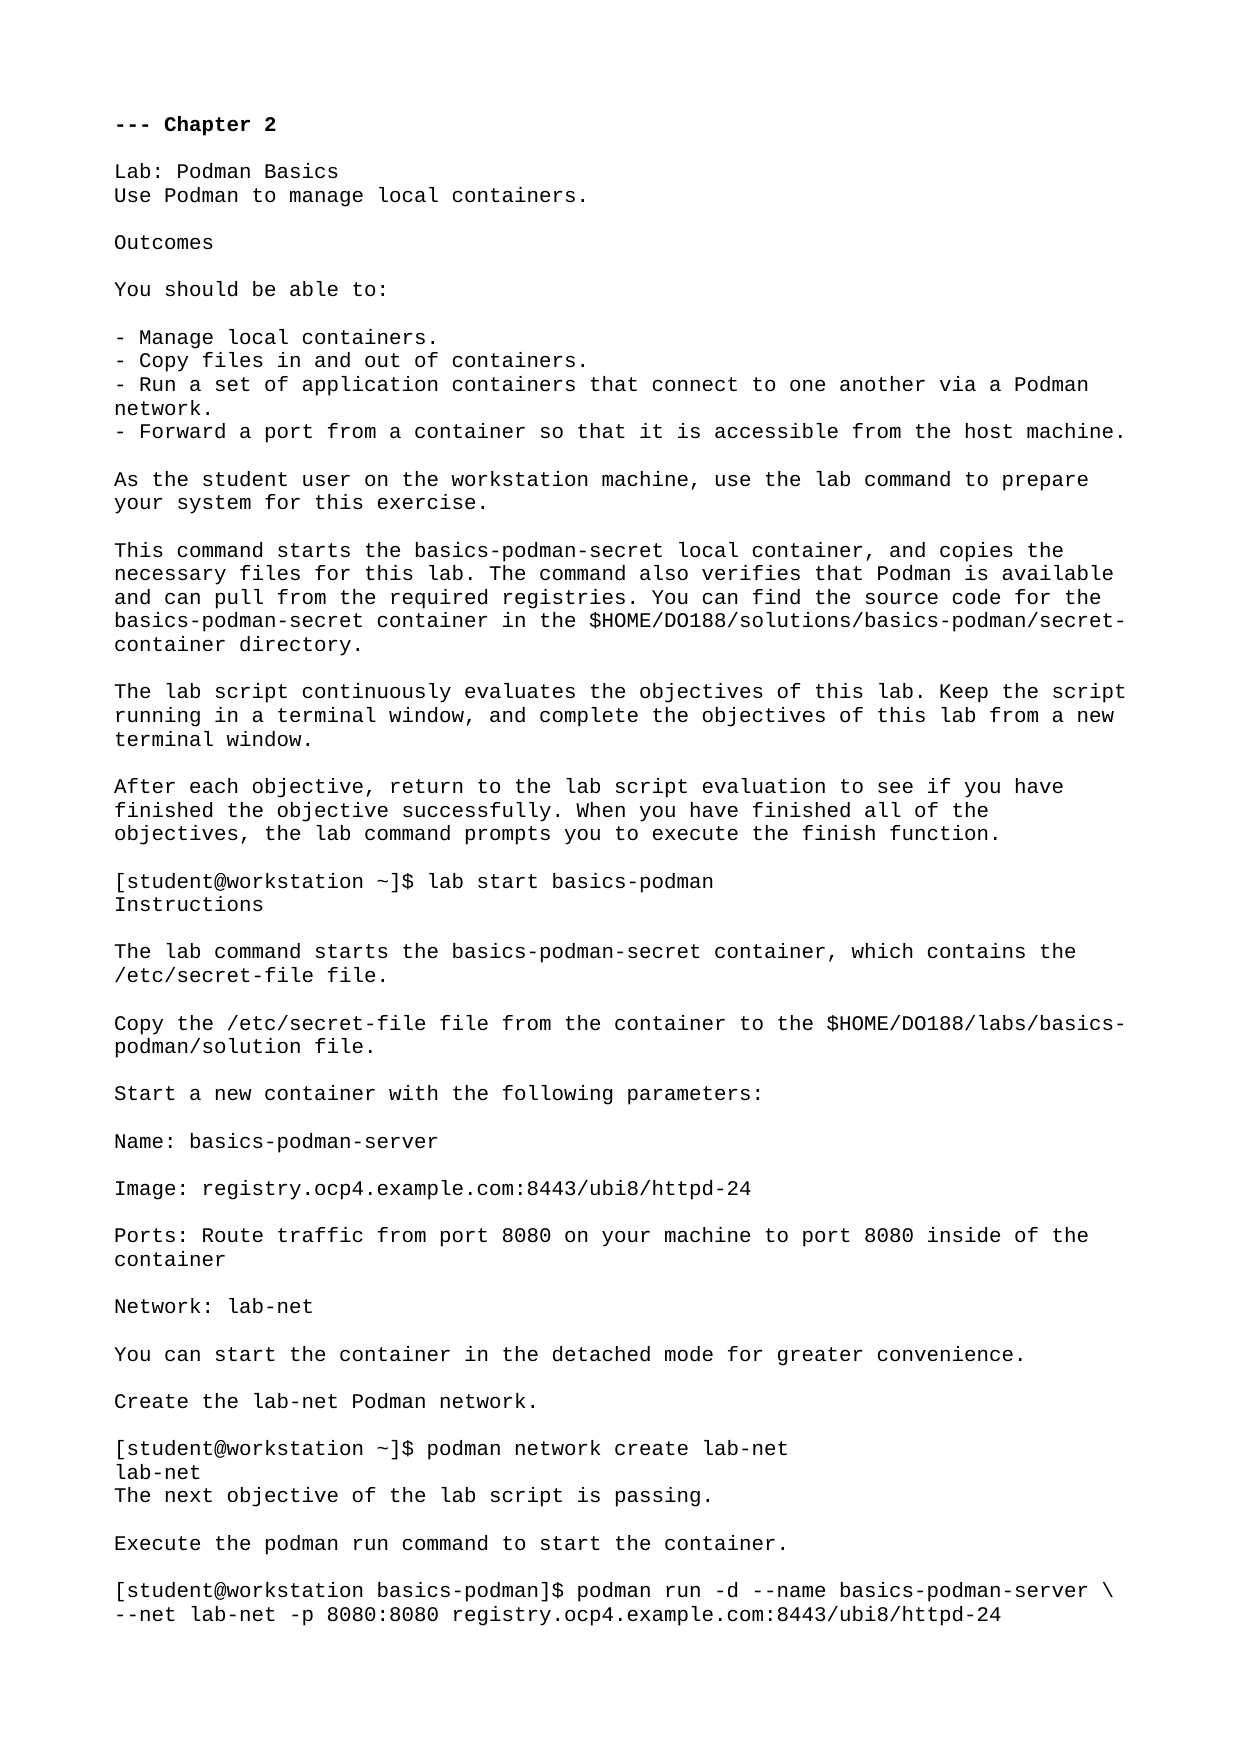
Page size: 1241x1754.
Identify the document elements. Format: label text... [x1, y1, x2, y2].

text --- Chapter 2 Lab: Podman Basics Use Podman to manage local containers. Outcomes You should be able to: - Manage local containers. - Copy files in and out of containers. - Run a set of application containers that connect to one another via a Podman network. - Forward a port from a container so that it is accessible from the host machine. As the student user on the workstation machine, use the lab command to prepare your system for this exercise. This command starts the basics-podman-secret local container, and copies the necessary files for this lab. The command also verifies that Podman is available and can pull from the required registries. You can find the source code for the basics-podman-secret container in the $HOME/DO188/solutions/basics-podman/secret-container directory. The lab script continuously evaluates the objectives of this lab. Keep the script running in a terminal window, and complete the objectives of this lab from a new terminal window. After each objective, return to the lab script evaluation to see if you have finished the objective successfully. When you have finished all of the objectives, the lab command prompts you to execute the finish function. [student@workstation ~]$ lab start basics-podman Instructions The lab command starts the basics-podman-secret container, which contains the /etc/secret-file file. Copy the /etc/secret-file file from the container to the $HOME/DO188/labs/basics-podman/solution file. Start a new container with the following parameters: Name: basics-podman-server Image: registry.ocp4.example.com:8443/ubi8/httpd-24 Ports: Route traffic from port 8080 on your machine to port 8080 inside of the container Network: lab-net You can start the container in the detached mode for greater convenience. Create the lab-net Podman network. [student@workstation ~]$ podman network create lab-net lab-net The next objective of the lab script is passing. Execute the podman run command to start the container. [student@workstation basics-podman]$ podman run -d --name basics-podman-server \ --net lab-net -p 8080:8080 registry.ocp4.example.com:8443/ubi8/httpd-24 [114, 114, 1127, 1627]
